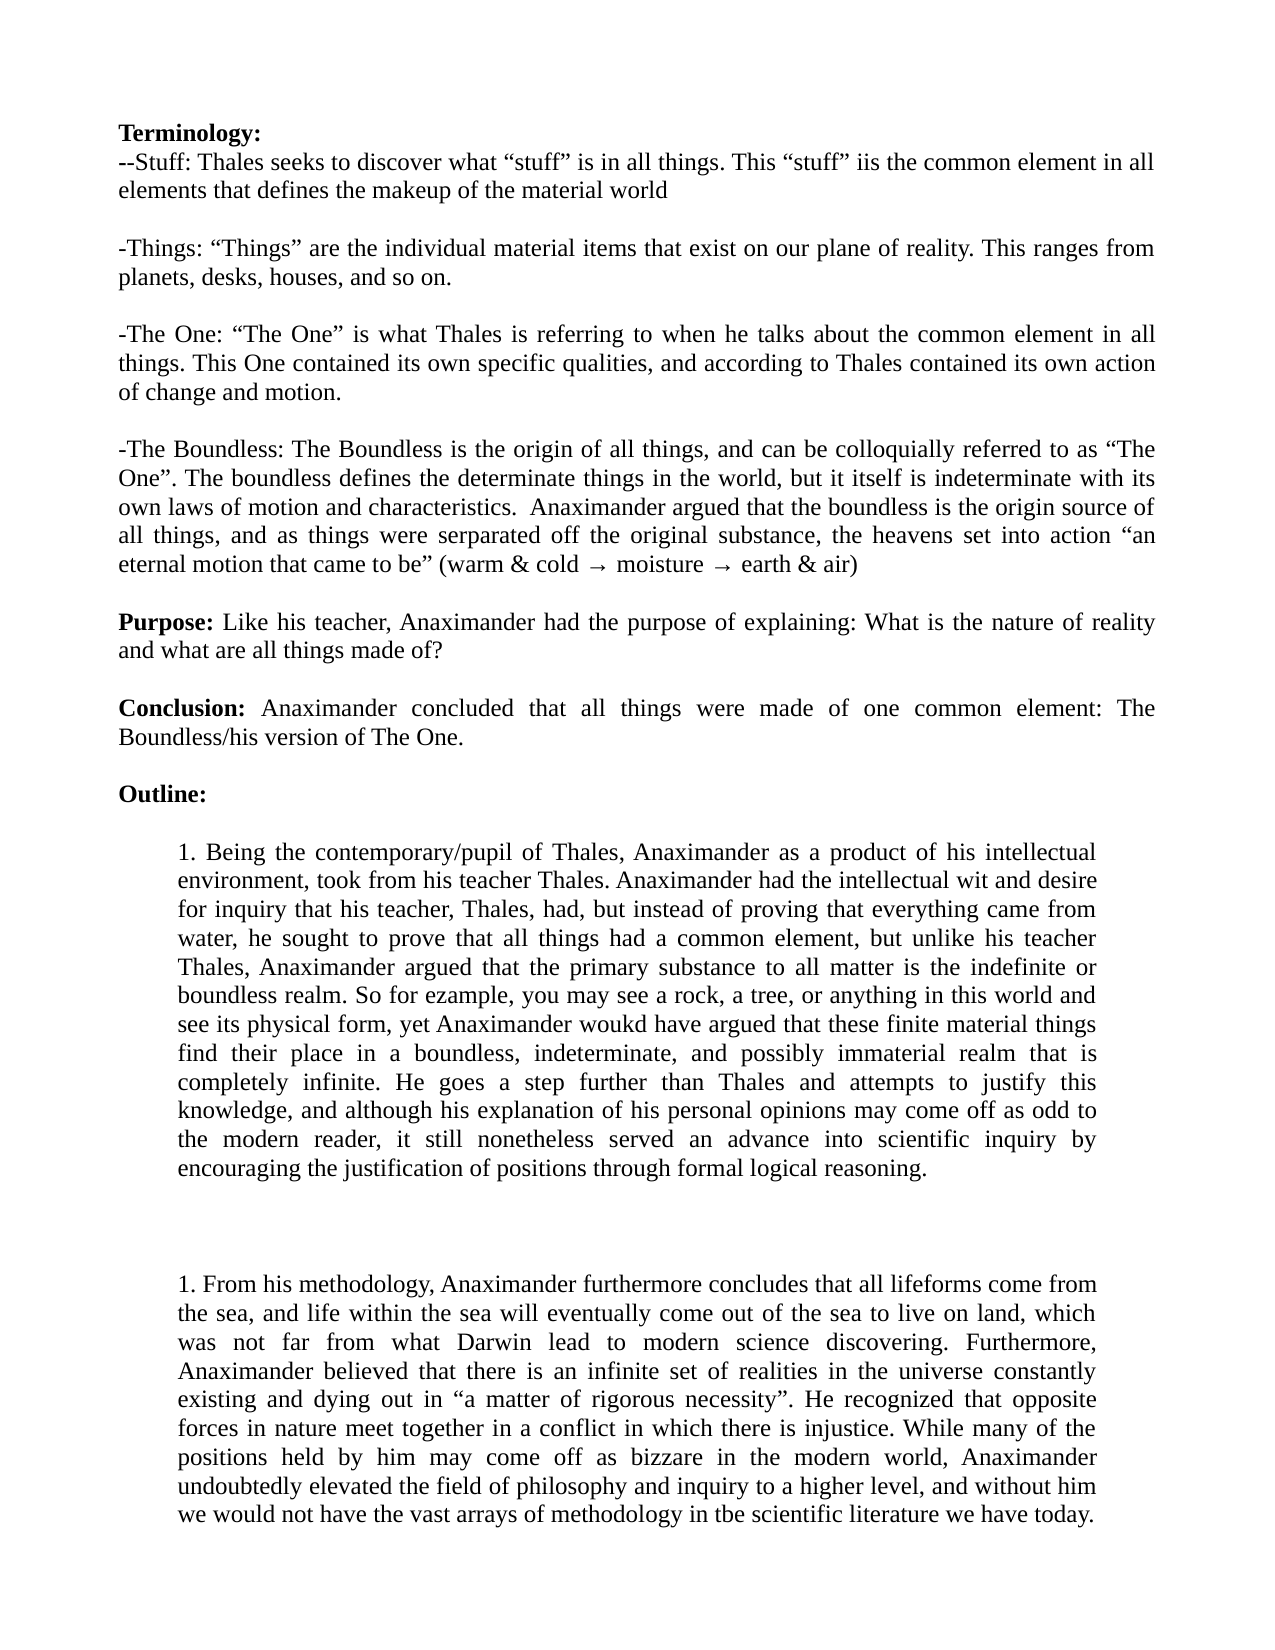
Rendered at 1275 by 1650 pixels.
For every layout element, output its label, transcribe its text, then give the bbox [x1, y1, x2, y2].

text 1. Being the contemporary/pupil of Thales, Anaximander as a product of his intellectual environment, took from his teacher Thales. Anaximander had the intellectual wit and desire for inquiry that his teacher, Thales, had, but instead of proving that everything came from water, he sought to prove that all things had a common element, but unlike his teacher Thales, Anaximander argued that the primary substance to all matter is the indefinite or boundless realm. So for ezample, you may see a rock, a tree, or anything in this world and see its physical form, yet Anaximander woukd have argued that these finite material things find their place in a boundless, indeterminate, and possibly immaterial realm that is completely infinite. He goes a step further than Thales and attempts to justify this knowledge, and although his explanation of his personal opinions may come off as odd to the modern reader, it still nonetheless served an advance into scientific inquiry by encouraging the justification of positions through formal logical reasoning. [177, 837, 1098, 1182]
text Purpose: Like his teacher, Anaximander had the purpose of explaining: What is the nature of reality and what are all things made of? [118, 607, 1157, 664]
text Terminology: [118, 118, 1157, 147]
text Outline: [118, 779, 1157, 808]
text 1. From his methodology, Anaximander furthermore concludes that all lifeforms come from the sea, and life within the sea will eventually come out of the sea to live on land, which was not far from what Darwin lead to modern science discovering. Furthermore, Anaximander believed that there is an infinite set of realities in the universe constantly existing and dying out in “a matter of rigorous necessity”. He recognized that opposite forces in nature meet together in a conflict in which there is injustice. While many of the positions held by him may come off as bizzare in the modern world, Anaximander undoubtedly elevated the field of philosophy and inquiry to a higher level, and without him we would not have the vast arrays of methodology in tbe scientific literature we have today. [177, 1269, 1098, 1528]
text -The One: “The One” is what Thales is referring to when he talks about the common element in all things. This One contained its own specific qualities, and according to Thales contained its own action of change and motion. [118, 319, 1157, 406]
text -The Boundless: The Boundless is the origin of all things, and can be colloquially referred to as “The One”. The boundless defines the determinate things in the world, but it itself is indeterminate with its own laws of motion and characteristics. Anaximander argued that the boundless is the origin source of all things, and as things were serparated off the original substance, the heavens set into action “an eternal motion that came to be” (warm & cold → moisture → earth & air) [118, 434, 1157, 578]
text -Things: “Things” are the individual material items that exist on our plane of reality. This ranges from planets, desks, houses, and so on. [118, 233, 1157, 291]
text Conclusion: Anaximander concluded that all things were made of one common element: The Boundless/his version of The One. [118, 693, 1157, 751]
text --Stuff: Thales seeks to discover what “stuff” is in all things. This “stuff” iis the common element in all elements that defines the makeup of the material world [118, 147, 1157, 204]
